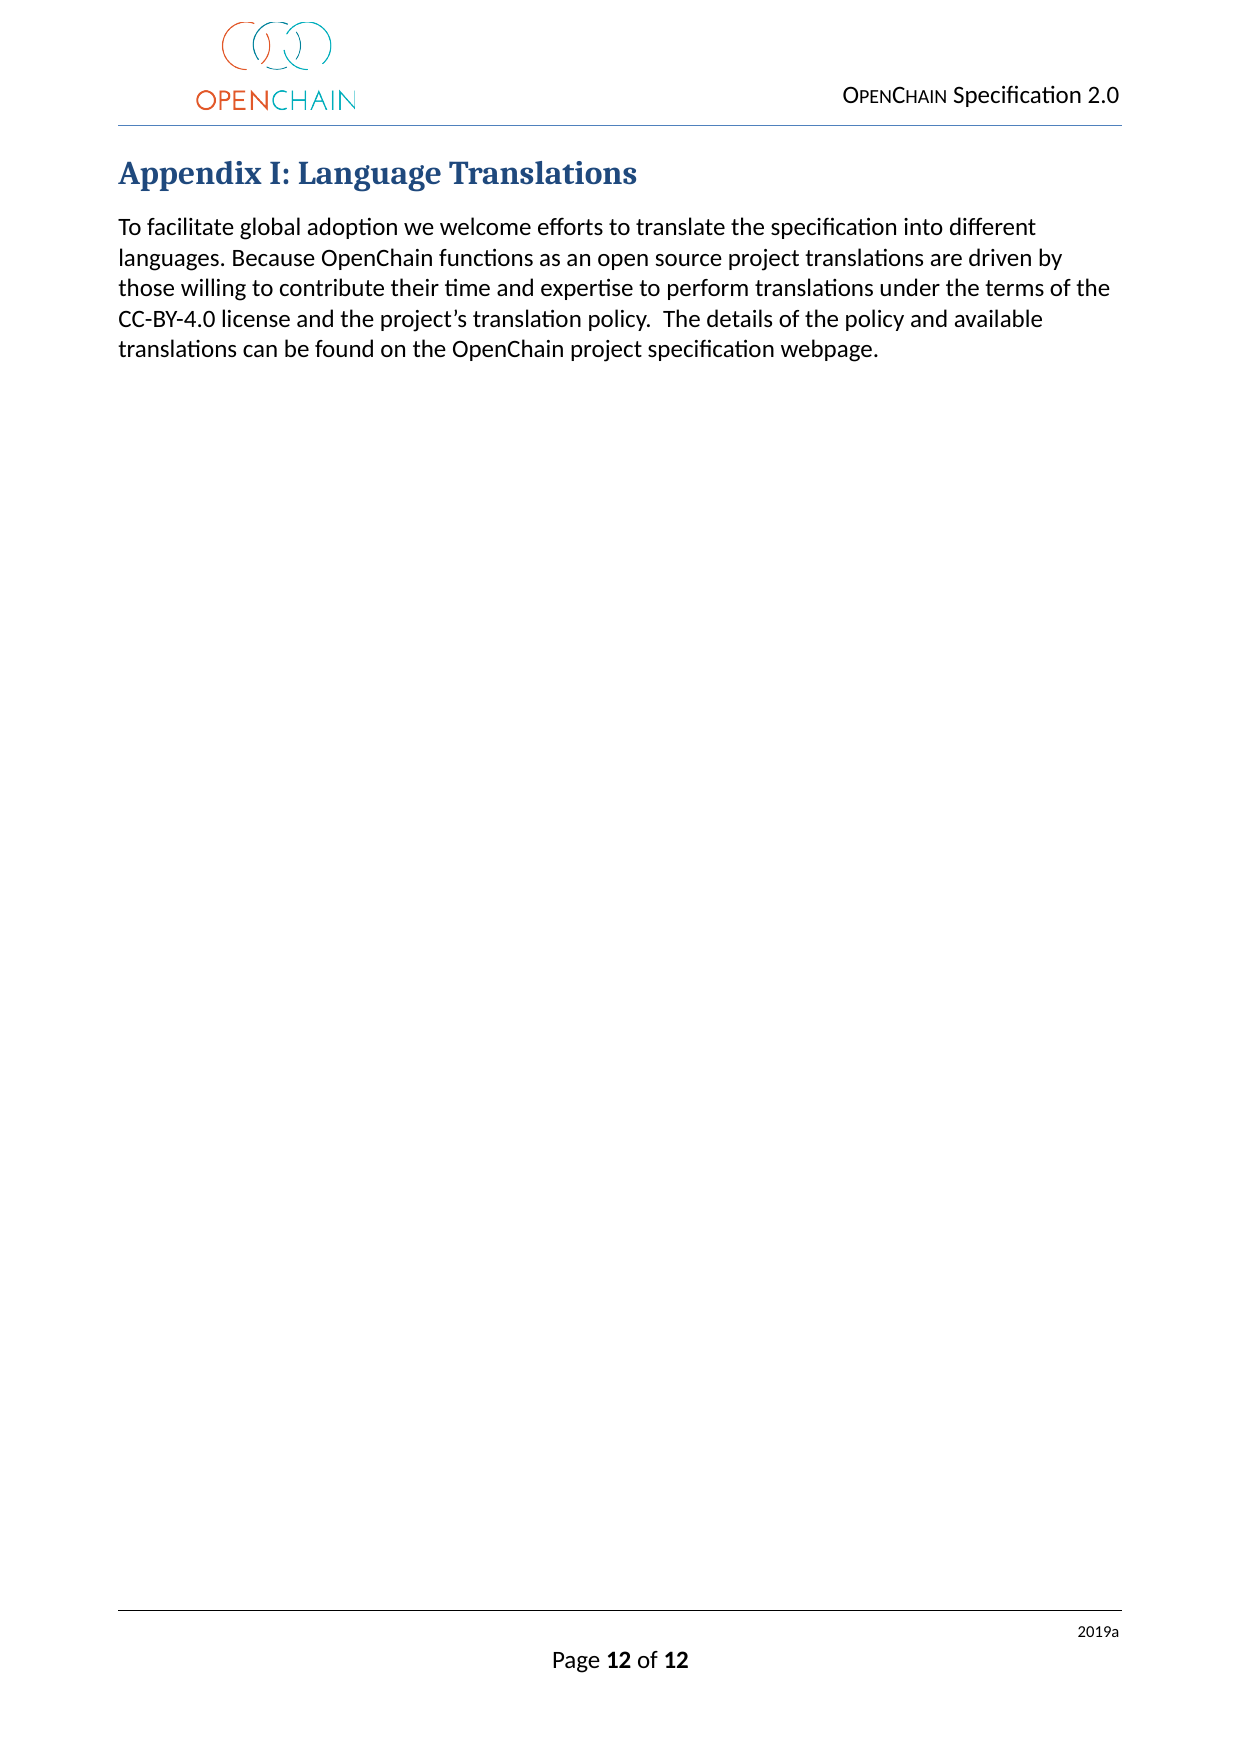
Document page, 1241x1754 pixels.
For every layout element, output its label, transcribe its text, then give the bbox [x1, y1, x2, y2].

picture [196, 22, 355, 111]
text To facilitate global adoption we welcome efforts to translate the specification into different languages. Because OpenChain functions as an open source project translations are driven by those willing to contribute their time and expertise to perform translations under the terms of the CC-BY-4.0 license and the project’s translation policy. The details of the policy and available translations can be found on the OpenChain project specification webpage. [118, 211, 1122, 364]
text Appendix I: Language Translations [118, 154, 1122, 193]
